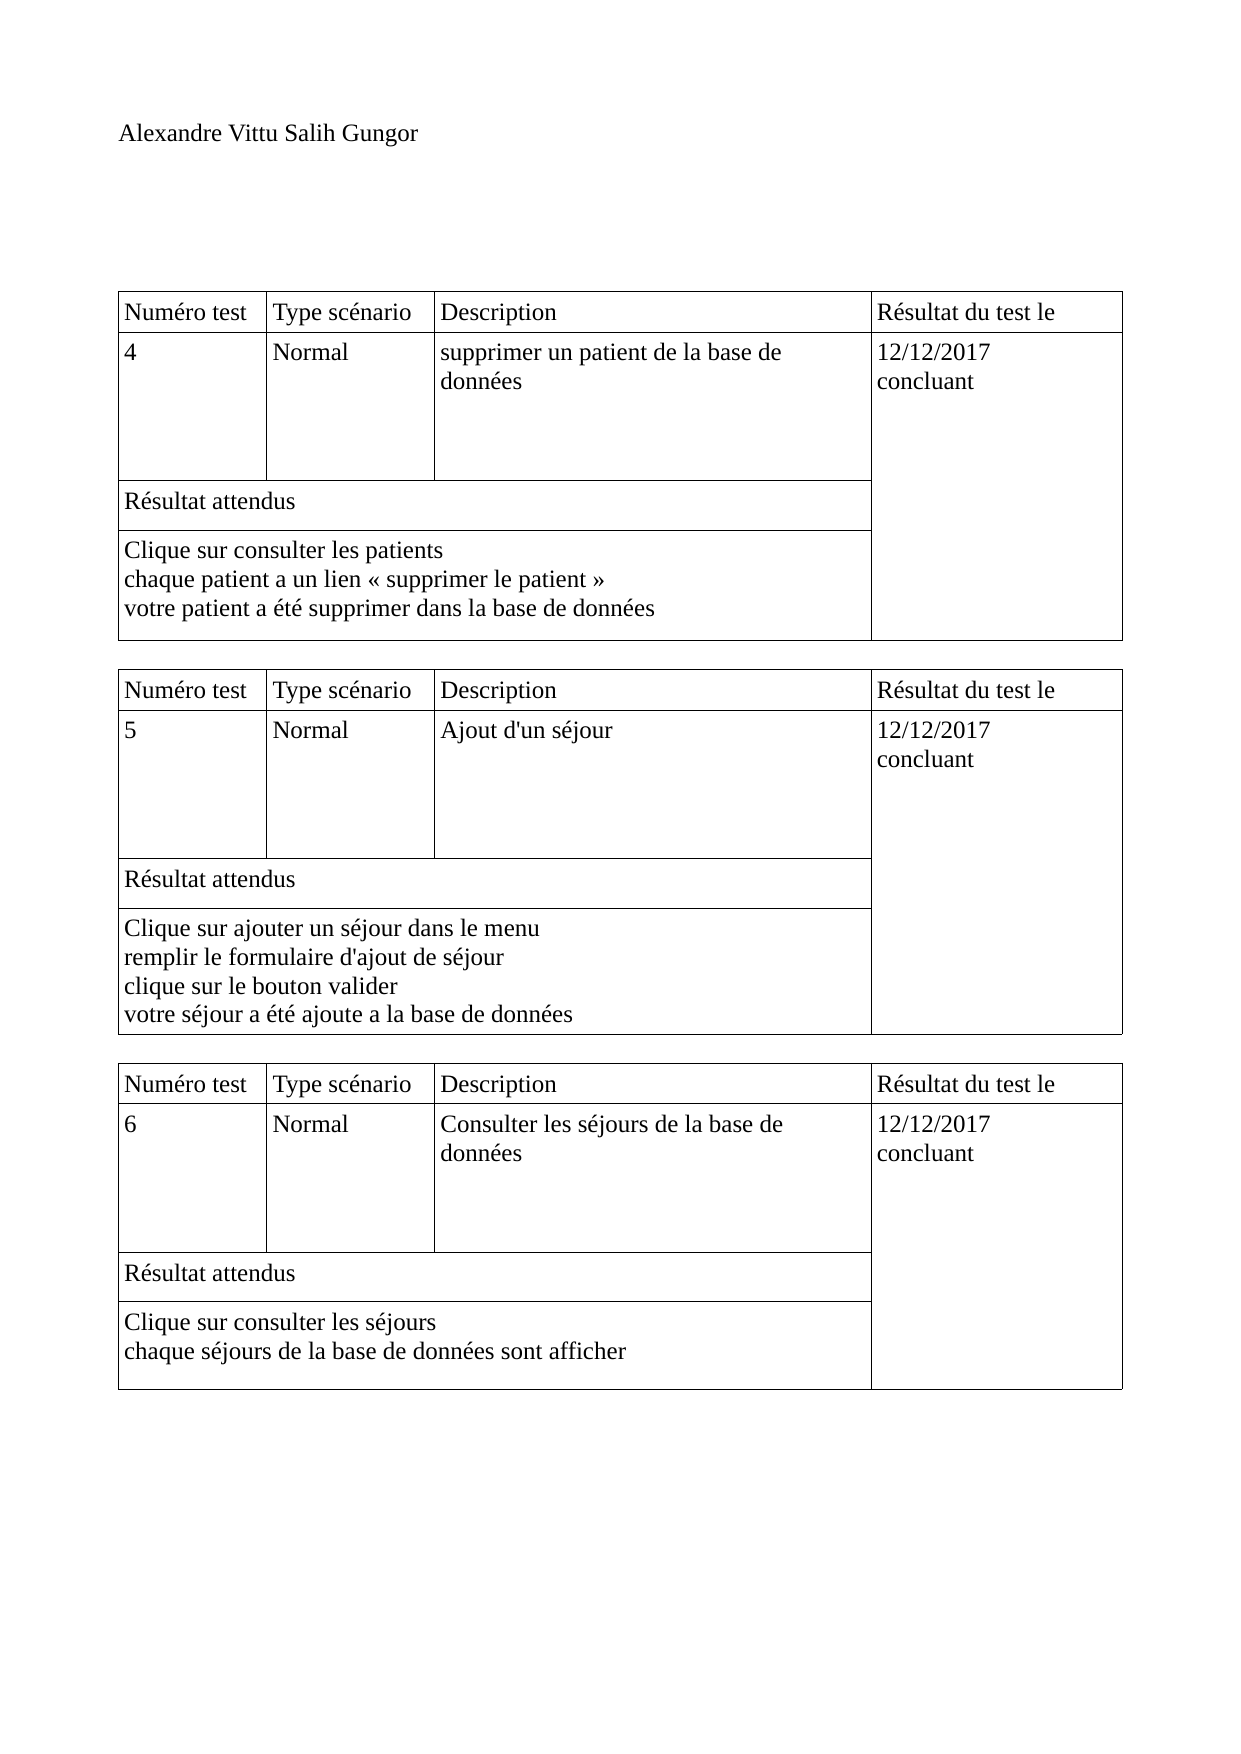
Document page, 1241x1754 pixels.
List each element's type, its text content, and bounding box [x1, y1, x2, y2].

table_cell Ajout d'un séjour [435, 711, 871, 858]
table_cell 6 [119, 1104, 266, 1252]
table_header Numéro test [119, 1064, 266, 1103]
table_cell Résultat attendus [119, 481, 871, 530]
table_cell Consulter les séjours de la base de données [435, 1104, 871, 1252]
table_cell Clique sur consulter les séjours chaque séjours de la base de données sont afficher [119, 1302, 871, 1388]
table_header Numéro test [119, 670, 266, 709]
table_cell 12/12/2017 concluant [872, 711, 1122, 1034]
table_header Type scénario [267, 1064, 434, 1103]
table_cell Normal [267, 333, 434, 480]
table_header Description [435, 292, 871, 332]
table_header Résultat du test le [872, 1064, 1122, 1103]
table_header Type scénario [267, 292, 434, 332]
table_cell Résultat attendus [119, 1253, 871, 1301]
table_cell Clique sur ajouter un séjour dans le menu remplir le formulaire d'ajout de séjour clique sur le bouton valider votre séjour a été ajoute a la base de données [119, 909, 871, 1034]
table_header Numéro test [119, 292, 266, 332]
table_cell 4 [119, 333, 266, 480]
table_cell 12/12/2017 concluant [872, 333, 1122, 640]
table_cell 5 [119, 711, 266, 858]
table_cell supprimer un patient de la base de données [435, 333, 871, 480]
table_header Type scénario [267, 670, 434, 709]
table_cell Résultat attendus [119, 859, 871, 907]
table_header Résultat du test le [872, 292, 1122, 332]
table_cell Normal [267, 711, 434, 858]
table_header Description [435, 1064, 871, 1103]
table_cell 12/12/2017 concluant [872, 1104, 1122, 1388]
table_cell Clique sur consulter les patients chaque patient a un lien « supprimer le patient » votre patient a été supprimer dans la base de données [119, 531, 871, 640]
table_header Description [435, 670, 871, 709]
table_header Résultat du test le [872, 670, 1122, 709]
table_cell Normal [267, 1104, 434, 1252]
